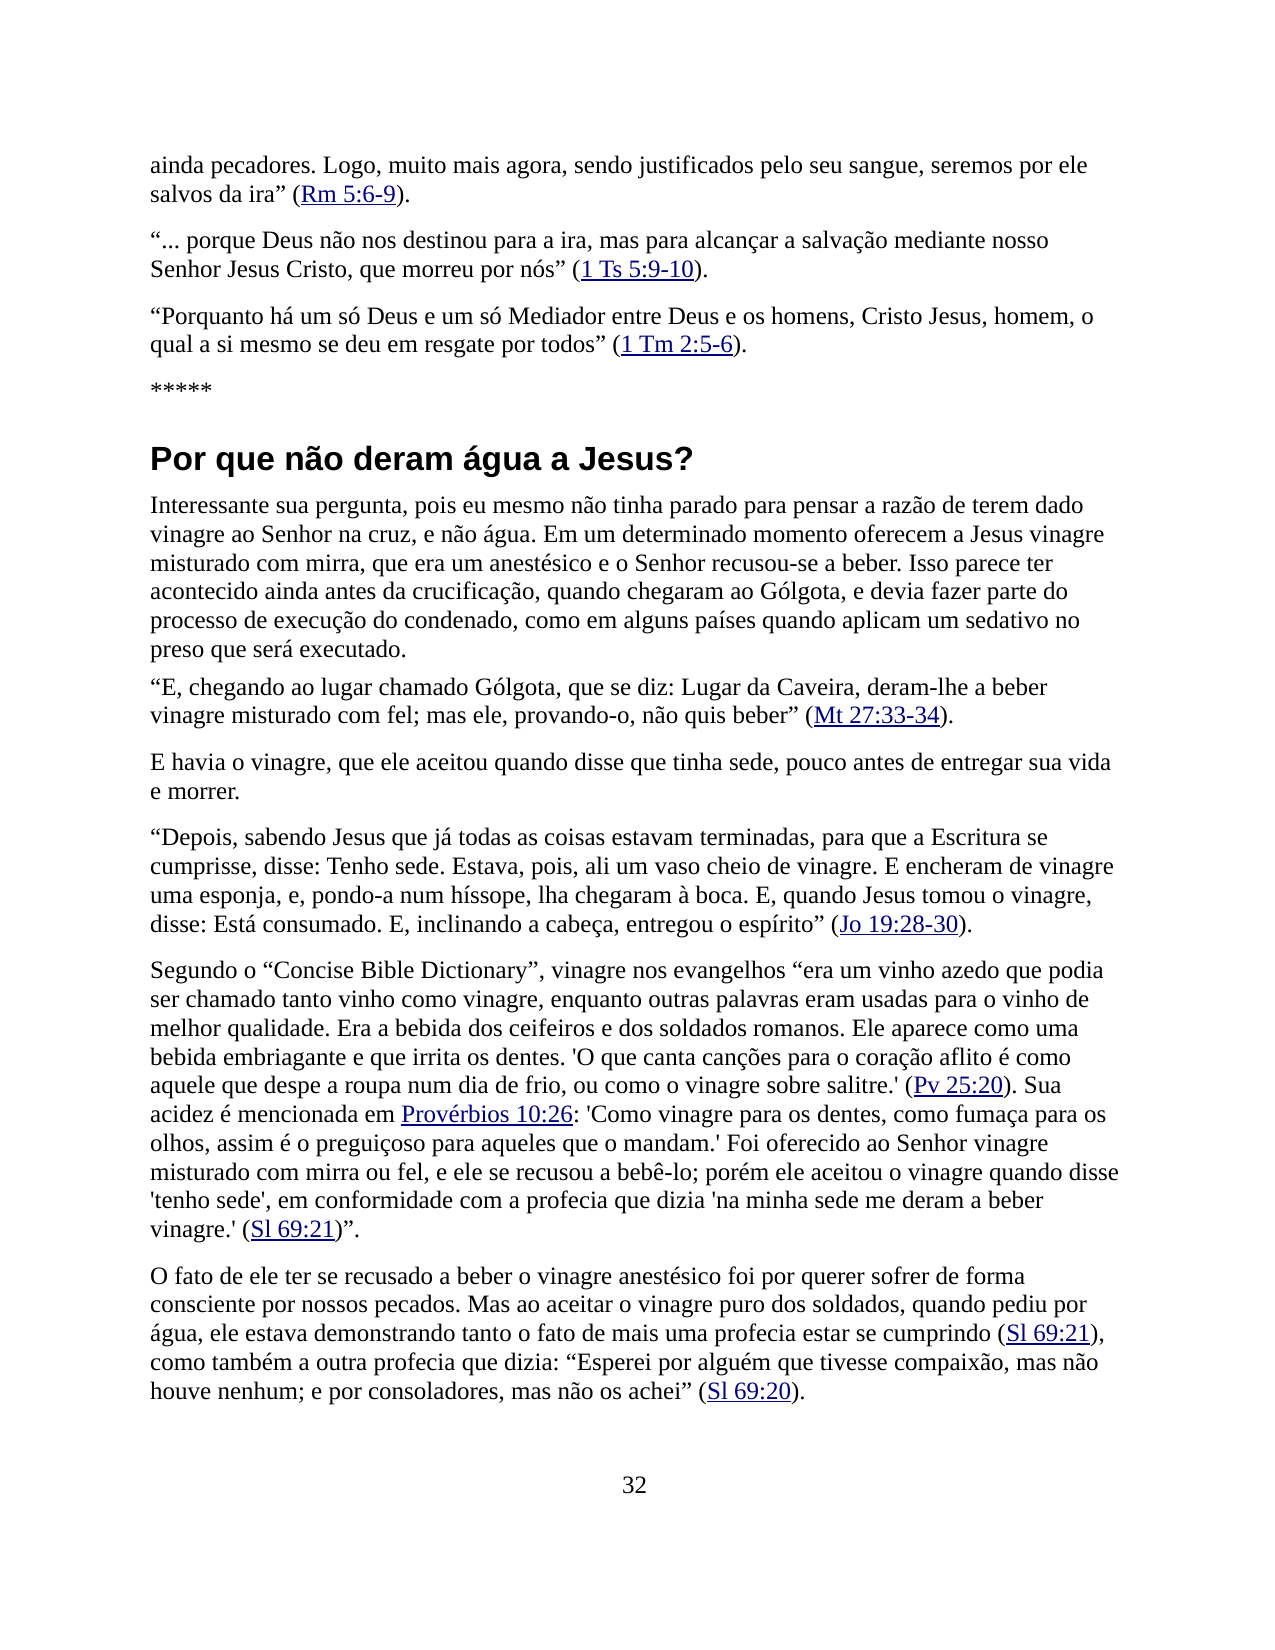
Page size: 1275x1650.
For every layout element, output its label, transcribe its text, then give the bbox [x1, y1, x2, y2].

subtitle Por que não deram água a Jesus? [150, 439, 1125, 478]
text ainda pecadores. Logo, muito mais agora, sendo justificados pelo seu sangue, seremos por ele salvos da ira” (Rm 5:6-9). [150, 150, 1125, 207]
text “Depois, sabendo Jesus que já todas as coisas estavam terminadas, para que a Escritura se cumprisse, disse: Tenho sede. Estava, pois, ali um vaso cheio de vinagre. E encheram de vinagre uma esponja, e, pondo-a num híssope, lha chegaram à boca. E, quando Jesus tomou o vinagre, disse: Está consumado. E, inclinando a cabeça, entregou o espírito” (Jo 19:28-30). [150, 822, 1125, 937]
text ***** [150, 376, 1125, 405]
text “... porque Deus não nos destinou para a ira, mas para alcançar a salvação mediante nosso Senhor Jesus Cristo, que morreu por nós” (1 Ts 5:9-10). [150, 225, 1125, 283]
text Interessante sua pergunta, pois eu mesmo não tinha parado para pensar a razão de terem dado vinagre ao Senhor na cruz, e não água. Em um determinado momento oferecem a Jesus vinagre misturado com mirra, que era um anestésico e o Senhor recusou-se a beber. Isso parece ter acontecido ainda antes da crucificação, quando chegaram ao Gólgota, e devia fazer parte do processo de execução do condenado, como em alguns países quando aplicam um sedativo no preso que será executado. [150, 490, 1125, 663]
text O fato de ele ter se recusado a beber o vinagre anestésico foi por querer sofrer de forma consciente por nossos pecados. Mas ao aceitar o vinagre puro dos soldados, quando pediu por água, ele estava demonstrando tanto o fato de mais uma profecia estar se cumprindo (Sl 69:21), como também a outra profecia que dizia: “Esperei por alguém que tivesse compaixão, mas não houve nenhum; e por consoladores, mas não os achei” (Sl 69:20). [150, 1261, 1125, 1404]
text “Porquanto há um só Deus e um só Mediador entre Deus e os homens, Cristo Jesus, homem, o qual a si mesmo se deu em resgate por todos” (1 Tm 2:5-6). [150, 301, 1125, 358]
text “E, chegando ao lugar chamado Gólgota, que se diz: Lugar da Caveira, deram-lhe a beber vinagre misturado com fel; mas ele, provando-o, não quis beber” (Mt 27:33-34). [150, 672, 1125, 729]
text E havia o vinagre, que ele aceitou quando disse que tinha sede, pouco antes de entregar sua vida e morrer. [150, 747, 1125, 804]
text Segundo o “Concise Bible Dictionary”, vinagre nos evangelhos “era um vinho azedo que podia ser chamado tanto vinho como vinagre, enquanto outras palavras eram usadas para o vinho de melhor qualidade. Era a bebida dos ceifeiros e dos soldados romanos. Ele aparece como uma bebida embriagante e que irrita os dentes. 'O que canta canções para o coração aflito é como aquele que despe a roupa num dia de frio, ou como o vinagre sobre salitre.' (Pv 25:20). Sua acidez é mencionada em Provérbios 10:26: 'Como vinagre para os dentes, como fumaça para os olhos, assim é o preguiçoso para aqueles que o mandam.' Foi oferecido ao Senhor vinagre misturado com mirra ou fel, e ele se recusou a bebê-lo; porém ele aceitou o vinagre quando disse 'tenho sede', em conformidade com a profecia que dizia 'na minha sede me deram a beber vinagre.' (Sl 69:21)”. [150, 955, 1125, 1243]
